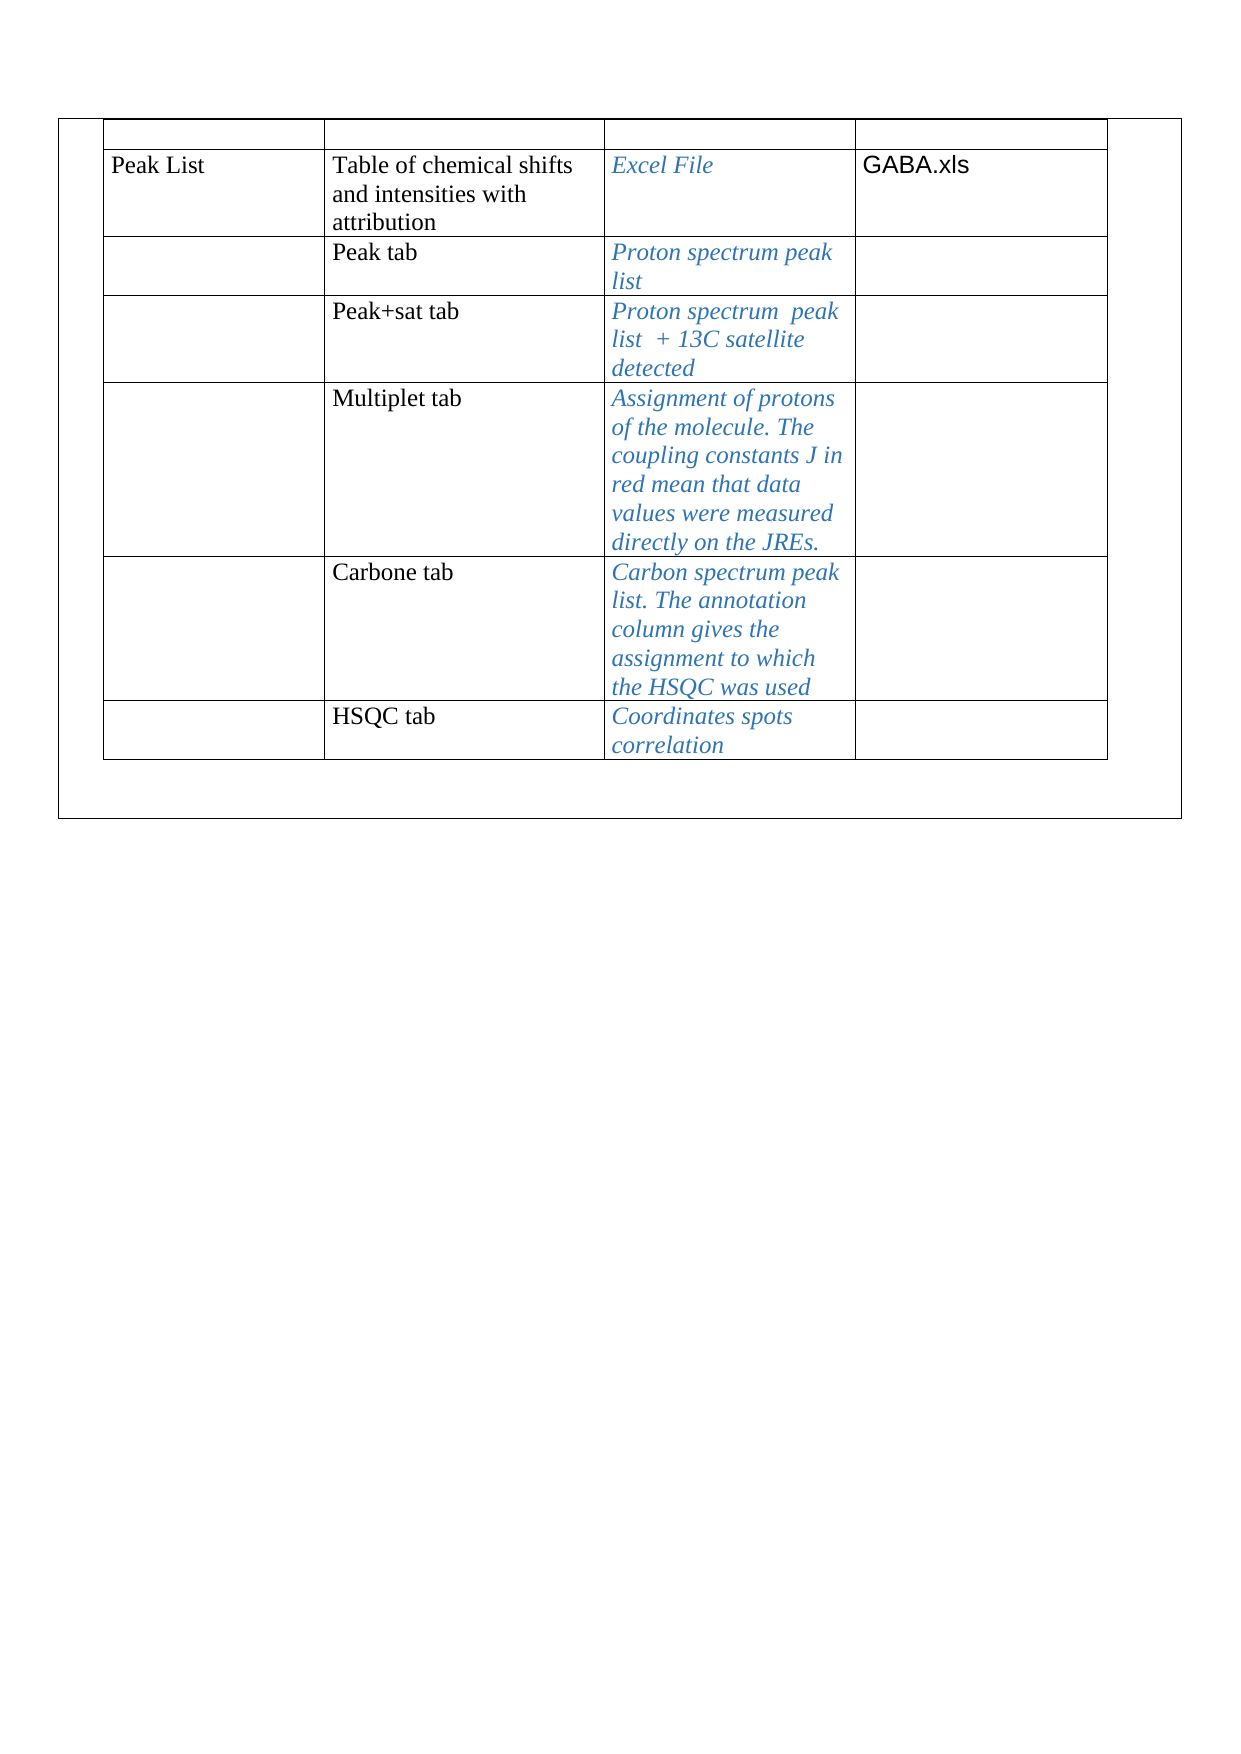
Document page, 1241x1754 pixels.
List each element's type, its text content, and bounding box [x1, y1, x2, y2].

table_cell GABA.xls [856, 150, 1107, 236]
table_cell Coordinates spots correlation [605, 701, 855, 759]
table_cell Carbon spectrum peak list. The annotation column gives the assignment to which the HSQC was used [605, 557, 855, 700]
table_cell Carbone tab [325, 557, 604, 700]
table_cell [104, 383, 324, 556]
table_cell Peak List [104, 150, 324, 236]
table_cell Proton spectrum peak list [605, 237, 855, 295]
table_cell [856, 120, 1107, 149]
table_cell Assignment of protons of the molecule. The coupling constants J in red mean that data values ​​were measured directly on the JREs. [605, 383, 855, 556]
table_cell Multiplet tab [325, 383, 604, 556]
table_cell [856, 237, 1107, 295]
table_cell [856, 383, 1107, 556]
table_cell Peak tab [325, 237, 604, 295]
table_cell [605, 120, 855, 149]
table_cell [104, 296, 324, 382]
table_cell [856, 557, 1107, 700]
table_cell Proton spectrum peak list + 13C satellite detected [605, 296, 855, 382]
table_cell Peak+sat tab [325, 296, 604, 382]
table_cell Excel File [605, 150, 855, 236]
table_cell [104, 237, 324, 295]
table_cell HSQC tab [325, 701, 604, 759]
table_cell [856, 701, 1107, 759]
table_cell [104, 120, 324, 149]
table_cell [104, 701, 324, 759]
table_cell Table of chemical shifts and intensities with attribution [325, 150, 604, 236]
table_cell [325, 120, 604, 149]
table_cell [104, 557, 324, 700]
table_cell [59, 119, 1181, 817]
table_cell [856, 296, 1107, 382]
